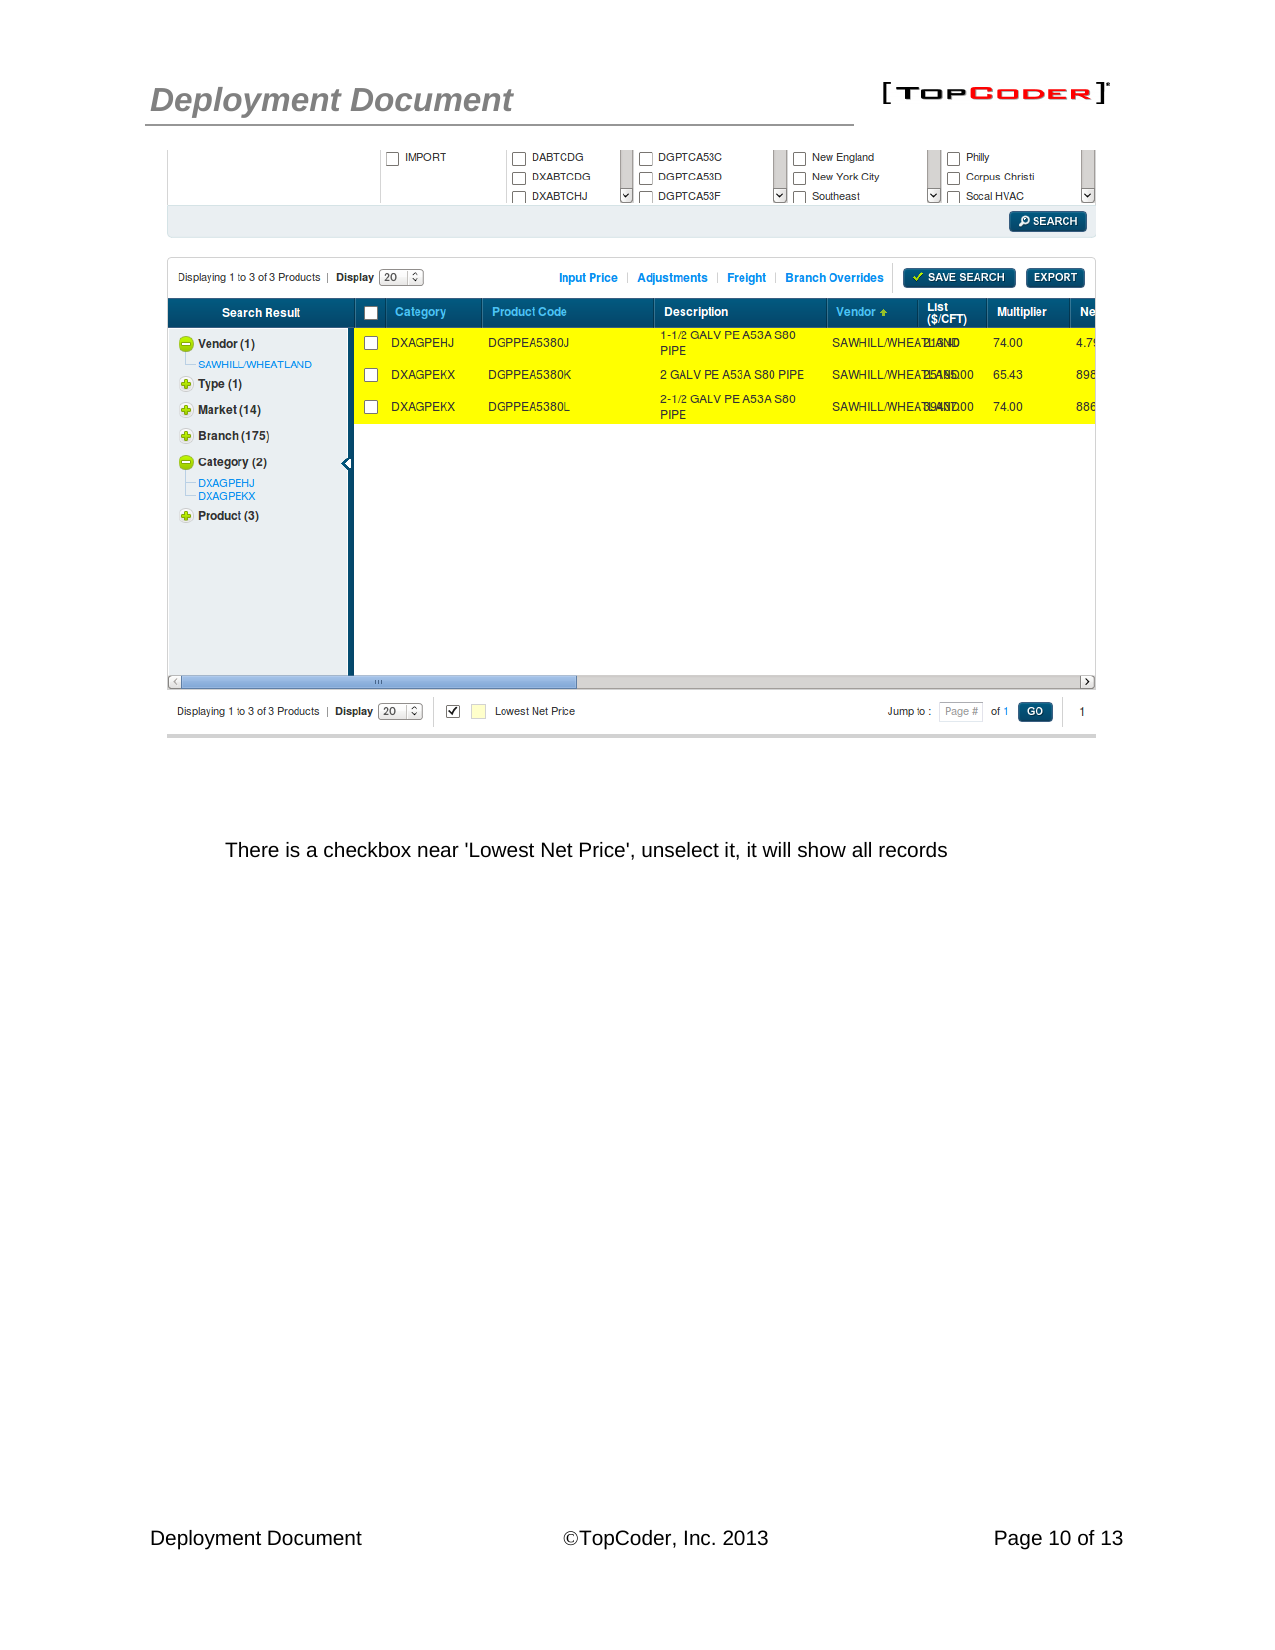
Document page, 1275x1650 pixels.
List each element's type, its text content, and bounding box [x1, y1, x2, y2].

picture [883, 82, 1110, 104]
text There is a checkbox near 'Lowest Net Price', unselect it, it will show all records [150, 836, 1125, 886]
picture [150, 150, 1125, 738]
